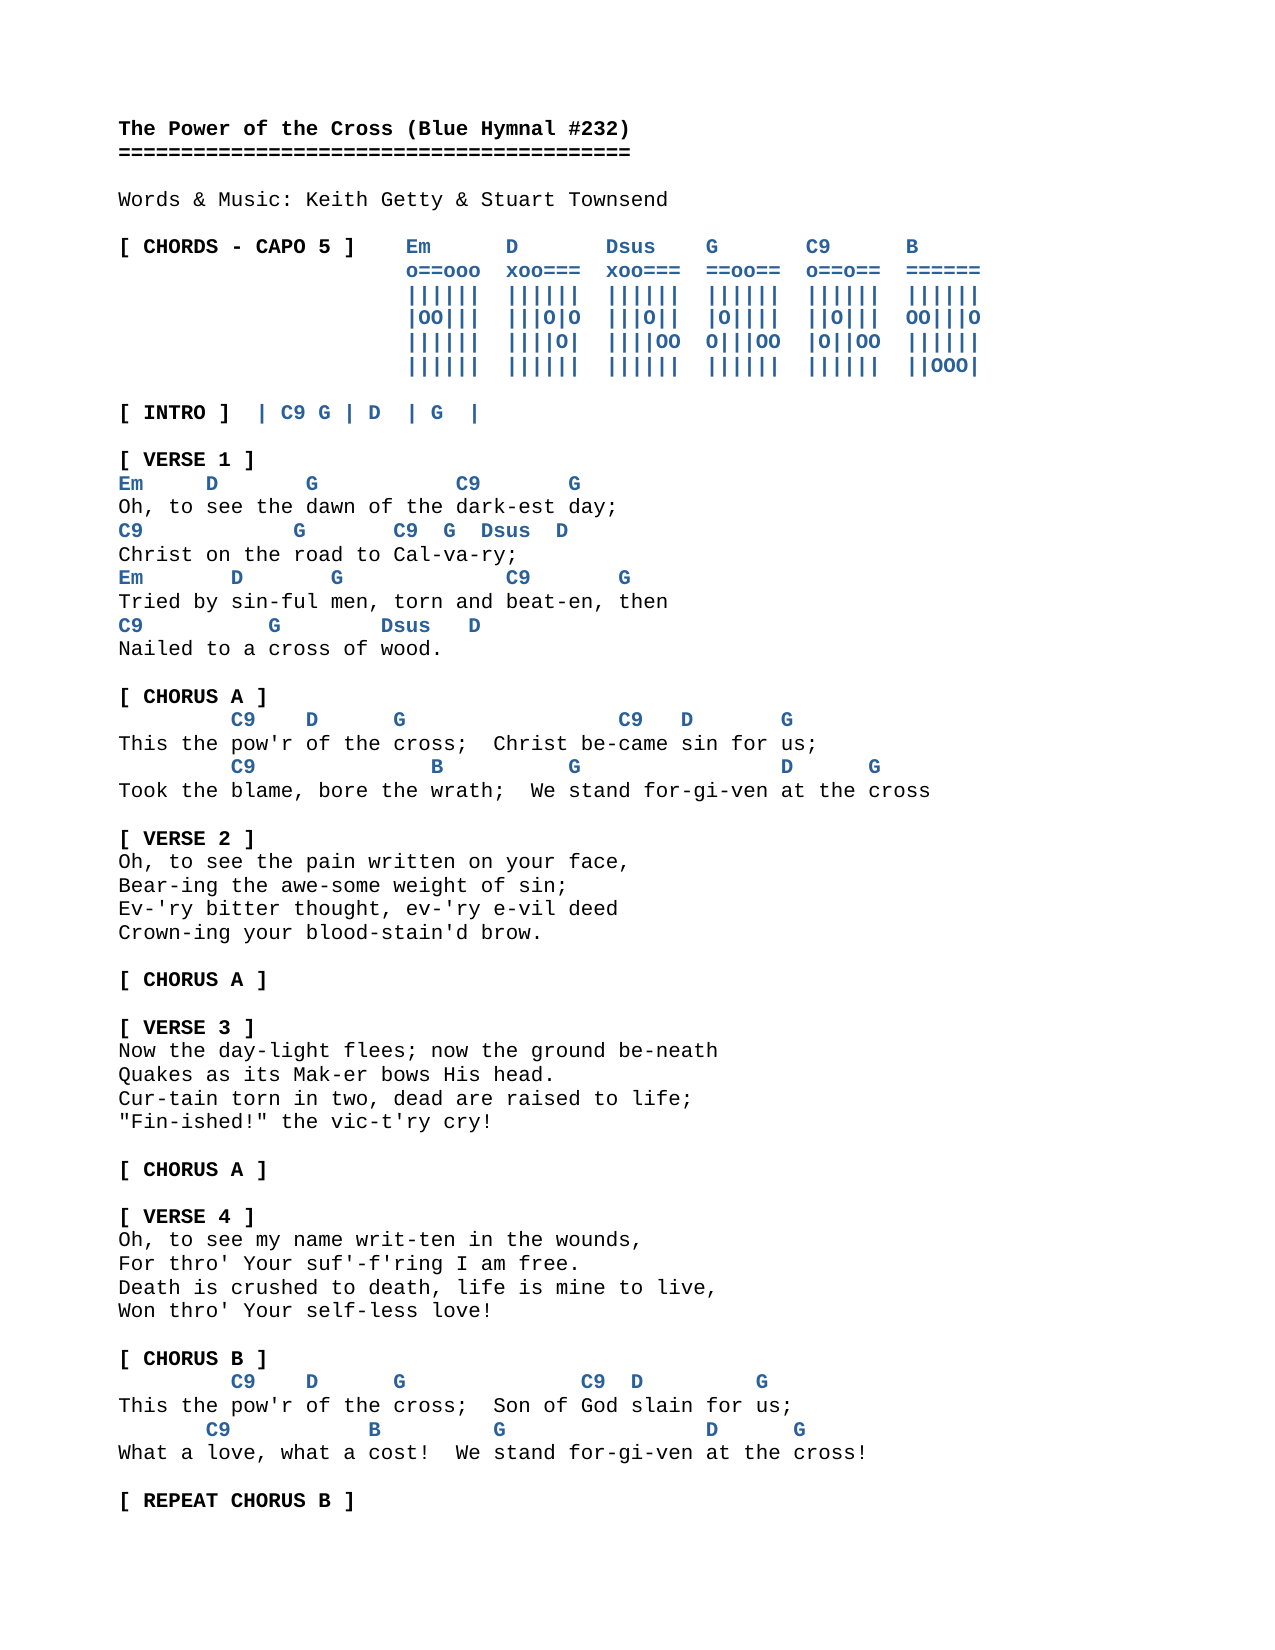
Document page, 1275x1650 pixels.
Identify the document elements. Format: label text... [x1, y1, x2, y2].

text Quakes as its Mak-er bows His head. [118, 1064, 1157, 1088]
text |OO||| |||O|O |||O|| |O|||| ||O||| OO|||O [118, 307, 1157, 331]
text Em D G C9 G [118, 473, 1157, 496]
text [ CHORUS B ] [118, 1348, 1157, 1371]
text |||||| |||||| |||||| |||||| |||||| ||OOO| [118, 354, 1157, 378]
text [ CHORUS A ] [118, 686, 1157, 709]
text Won thro' Your self-less love! [118, 1300, 1157, 1324]
text [ REPEAT CHORUS B ] [118, 1489, 1157, 1513]
text C9 G Dsus D [118, 615, 1157, 638]
text [ VERSE 4 ] [118, 1206, 1157, 1229]
text C9 B G D G [118, 757, 1157, 780]
text o==ooo xoo=== xoo=== ==oo== o==o== ====== [118, 260, 1157, 284]
text C9 D G C9 D G [118, 1371, 1157, 1395]
text Death is crushed to death, life is mine to live, [118, 1277, 1157, 1300]
text [ CHORUS A ] [118, 1158, 1157, 1182]
text C9 D G C9 D G [118, 709, 1157, 733]
text Cur-tain torn in two, dead are raised to life; [118, 1088, 1157, 1111]
text C9 G C9 G Dsus D [118, 520, 1157, 544]
text C9 B G D G [118, 1419, 1157, 1442]
text What a love, what a cost! We stand for-gi-ven at the cross! [118, 1442, 1157, 1466]
text Oh, to see the dawn of the dark-est day; [118, 496, 1157, 520]
text "Fin-ished!" the vic-t'ry cry! [118, 1111, 1157, 1135]
text Nailed to a cross of wood. [118, 638, 1157, 662]
text Tried by sin-ful men, torn and beat-en, then [118, 591, 1157, 615]
text |||||| |||||| |||||| |||||| |||||| |||||| [118, 284, 1157, 307]
text ========================================= [118, 142, 1157, 165]
text [ INTRO ] | C9 G | D | G | [118, 402, 1157, 426]
text Now the day-light flees; now the ground be-neath [118, 1040, 1157, 1064]
text This the pow'r of the cross; Son of God slain for us; [118, 1395, 1157, 1419]
text Bear-ing the awe-some weight of sin; [118, 875, 1157, 898]
text Ev-'ry bitter thought, ev-'ry e-vil deed [118, 898, 1157, 922]
text Oh, to see the pain written on your face, [118, 851, 1157, 875]
text Words & Music: Keith Getty & Stuart Townsend [118, 189, 1157, 213]
text Crown-ing your blood-stain'd brow. [118, 922, 1157, 946]
text |||||| ||||O| ||||OO O|||OO |O||OO |||||| [118, 331, 1157, 354]
text [ CHORDS - CAPO 5 ] Em D Dsus G C9 B [118, 236, 1157, 260]
text Oh, to see my name writ-ten in the wounds, [118, 1229, 1157, 1253]
text This the pow'r of the cross; Christ be-came sin for us; [118, 733, 1157, 757]
text Em D G C9 G [118, 567, 1157, 591]
text Christ on the road to Cal-va-ry; [118, 544, 1157, 567]
text The Power of the Cross (Blue Hymnal #232) [118, 118, 1157, 142]
text [ VERSE 1 ] [118, 449, 1157, 473]
text Took the blame, bore the wrath; We stand for-gi-ven at the cross [118, 780, 1157, 804]
text [ VERSE 2 ] [118, 827, 1157, 851]
text For thro' Your suf'-f'ring I am free. [118, 1253, 1157, 1277]
text [ CHORUS A ] [118, 969, 1157, 993]
text [ VERSE 3 ] [118, 1017, 1157, 1040]
